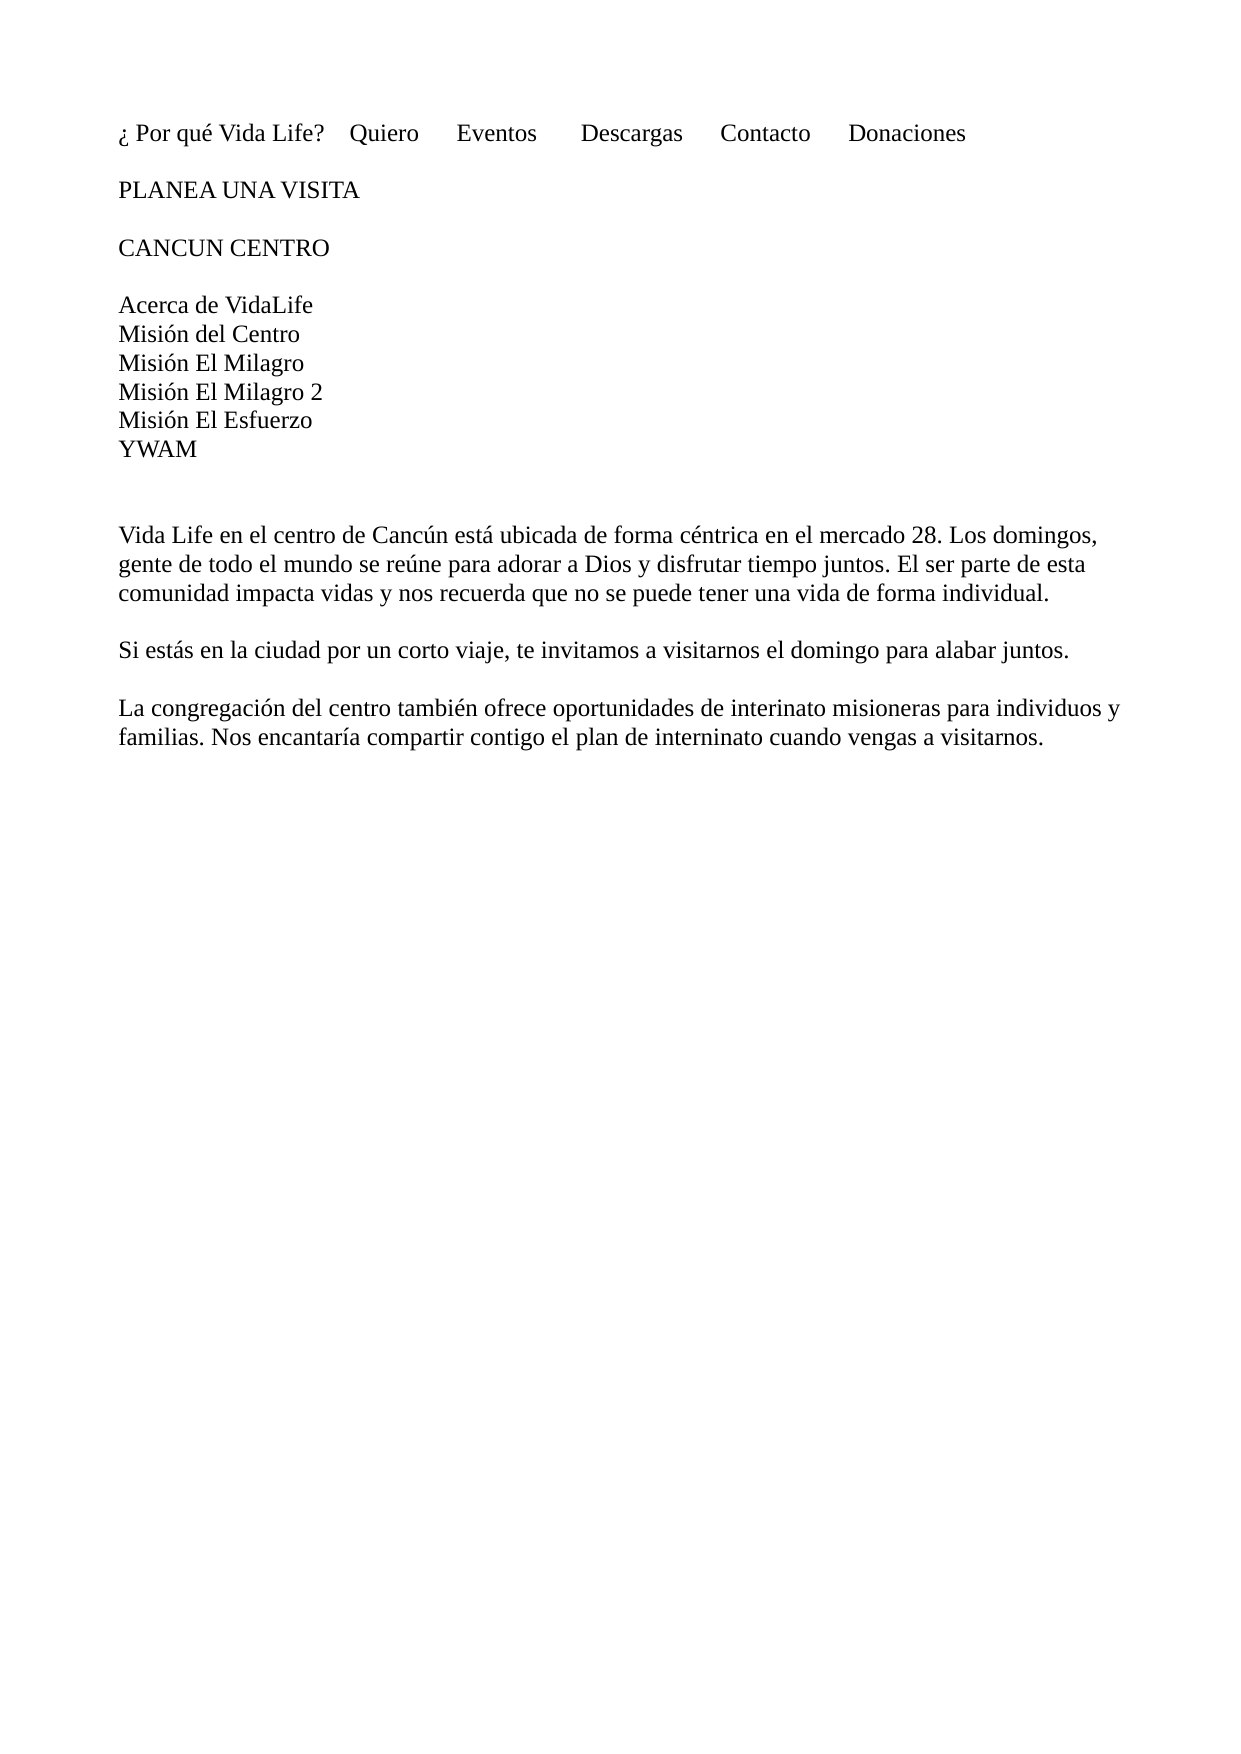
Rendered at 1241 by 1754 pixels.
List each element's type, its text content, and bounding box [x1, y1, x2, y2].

text Misión del Centro [118, 319, 1122, 348]
text YWAM [118, 434, 1122, 463]
text Misión El Milagro 2 [118, 377, 1122, 406]
text Si estás en la ciudad por un corto viaje, te invitamos a visitarnos el domingo para alabar juntos. [118, 636, 1122, 664]
text Misión El Milagro [118, 348, 1122, 377]
text Vida Life en el centro de Cancún está ubicada de forma céntrica en el mercado 28. Los domingos, gente de todo el mundo se reúne para adorar a Dios y disfrutar tiempo juntos. El ser parte de esta comunidad impacta vidas y nos recuerda que no se puede tener una vida de forma individual. [118, 521, 1122, 607]
text Misión El Esfuerzo [118, 406, 1122, 434]
text La congregación del centro también ofrece oportunidades de interinato misioneras para individuos y familias. Nos encantaría compartir contigo el plan de interninato cuando vengas a visitarnos. [118, 693, 1122, 751]
text ¿ Por qué Vida Life? Quiero Eventos Descargas Contacto Donaciones [118, 118, 1122, 147]
text CANCUN CENTRO [118, 233, 1122, 262]
text Acerca de VidaLife [118, 291, 1122, 319]
text PLANEA UNA VISITA [118, 176, 1122, 204]
